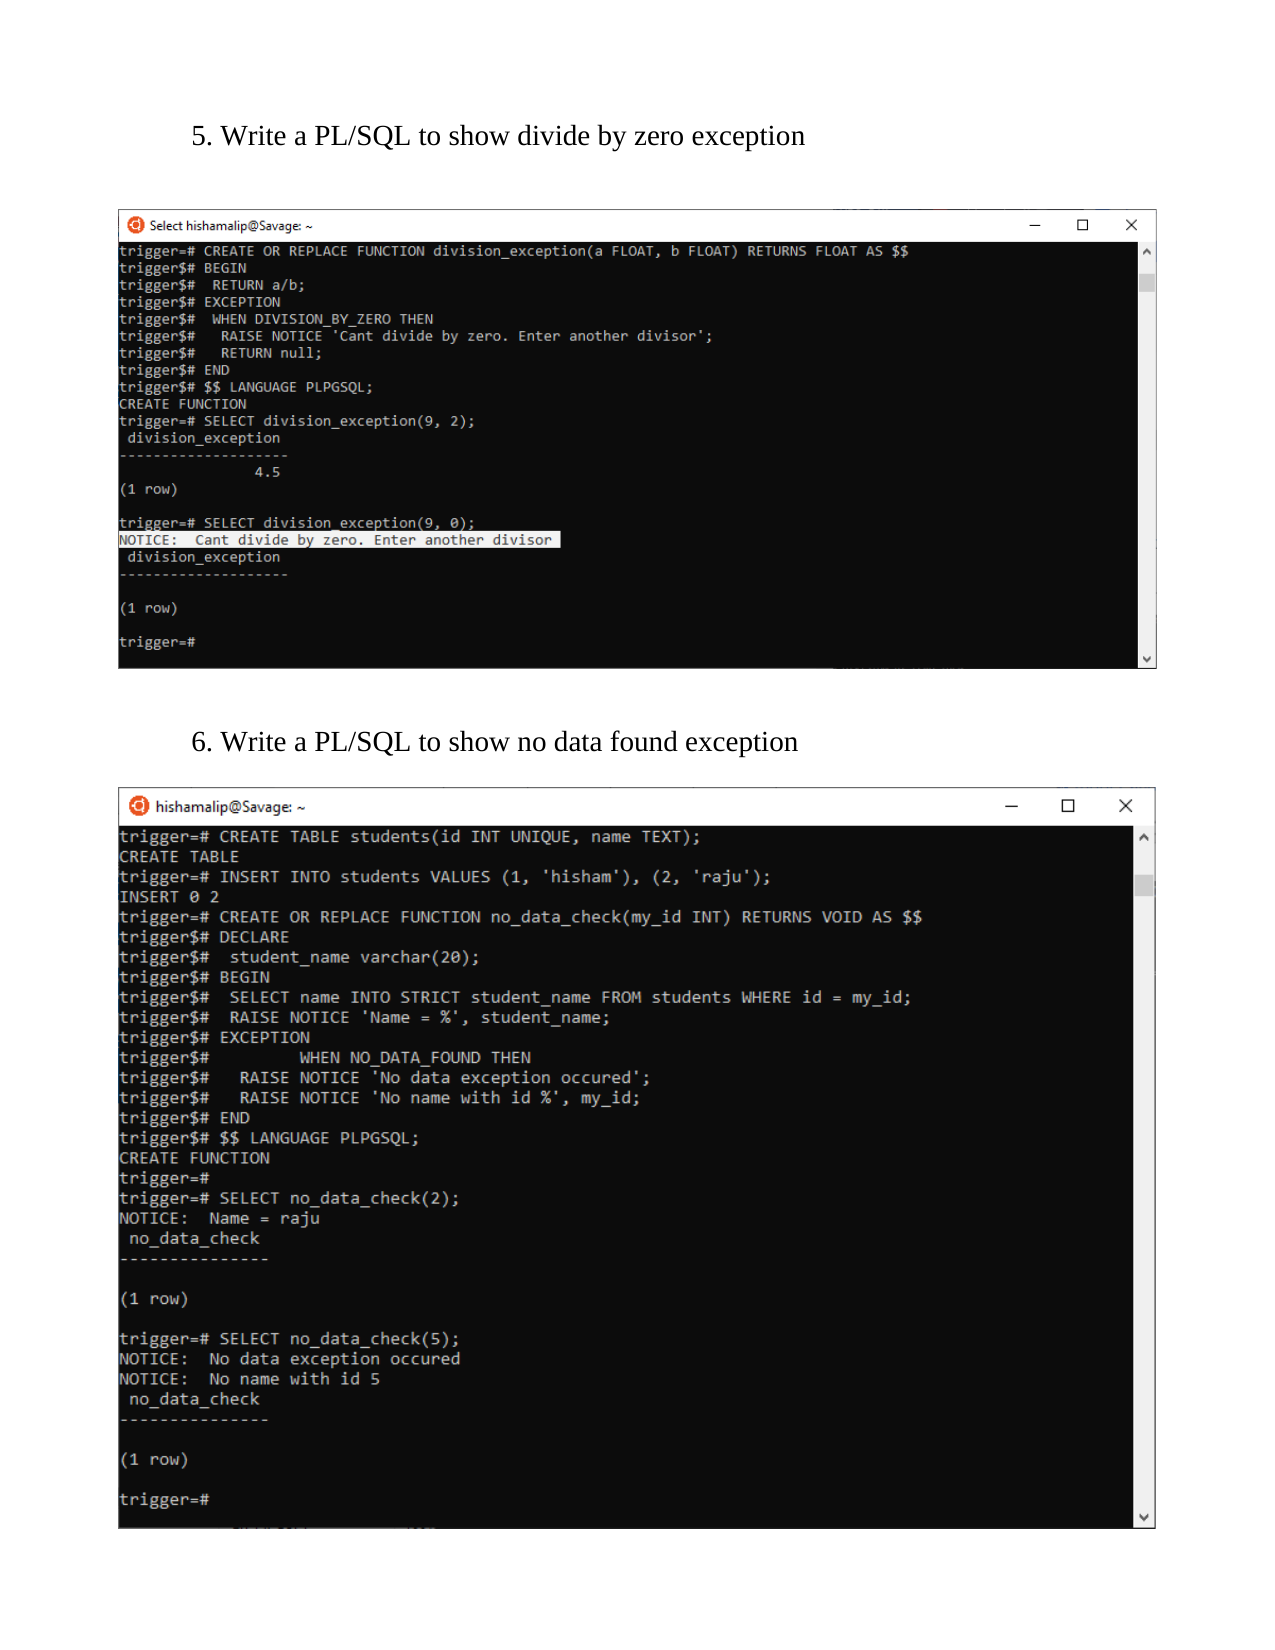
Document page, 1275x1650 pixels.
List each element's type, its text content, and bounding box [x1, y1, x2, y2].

picture [118, 787, 1156, 1529]
text 6. Write a PL/SQL to show no data found exception [118, 724, 1157, 758]
text 5. Write a PL/SQL to show divide by zero exception [118, 118, 1157, 152]
picture [118, 209, 1157, 669]
